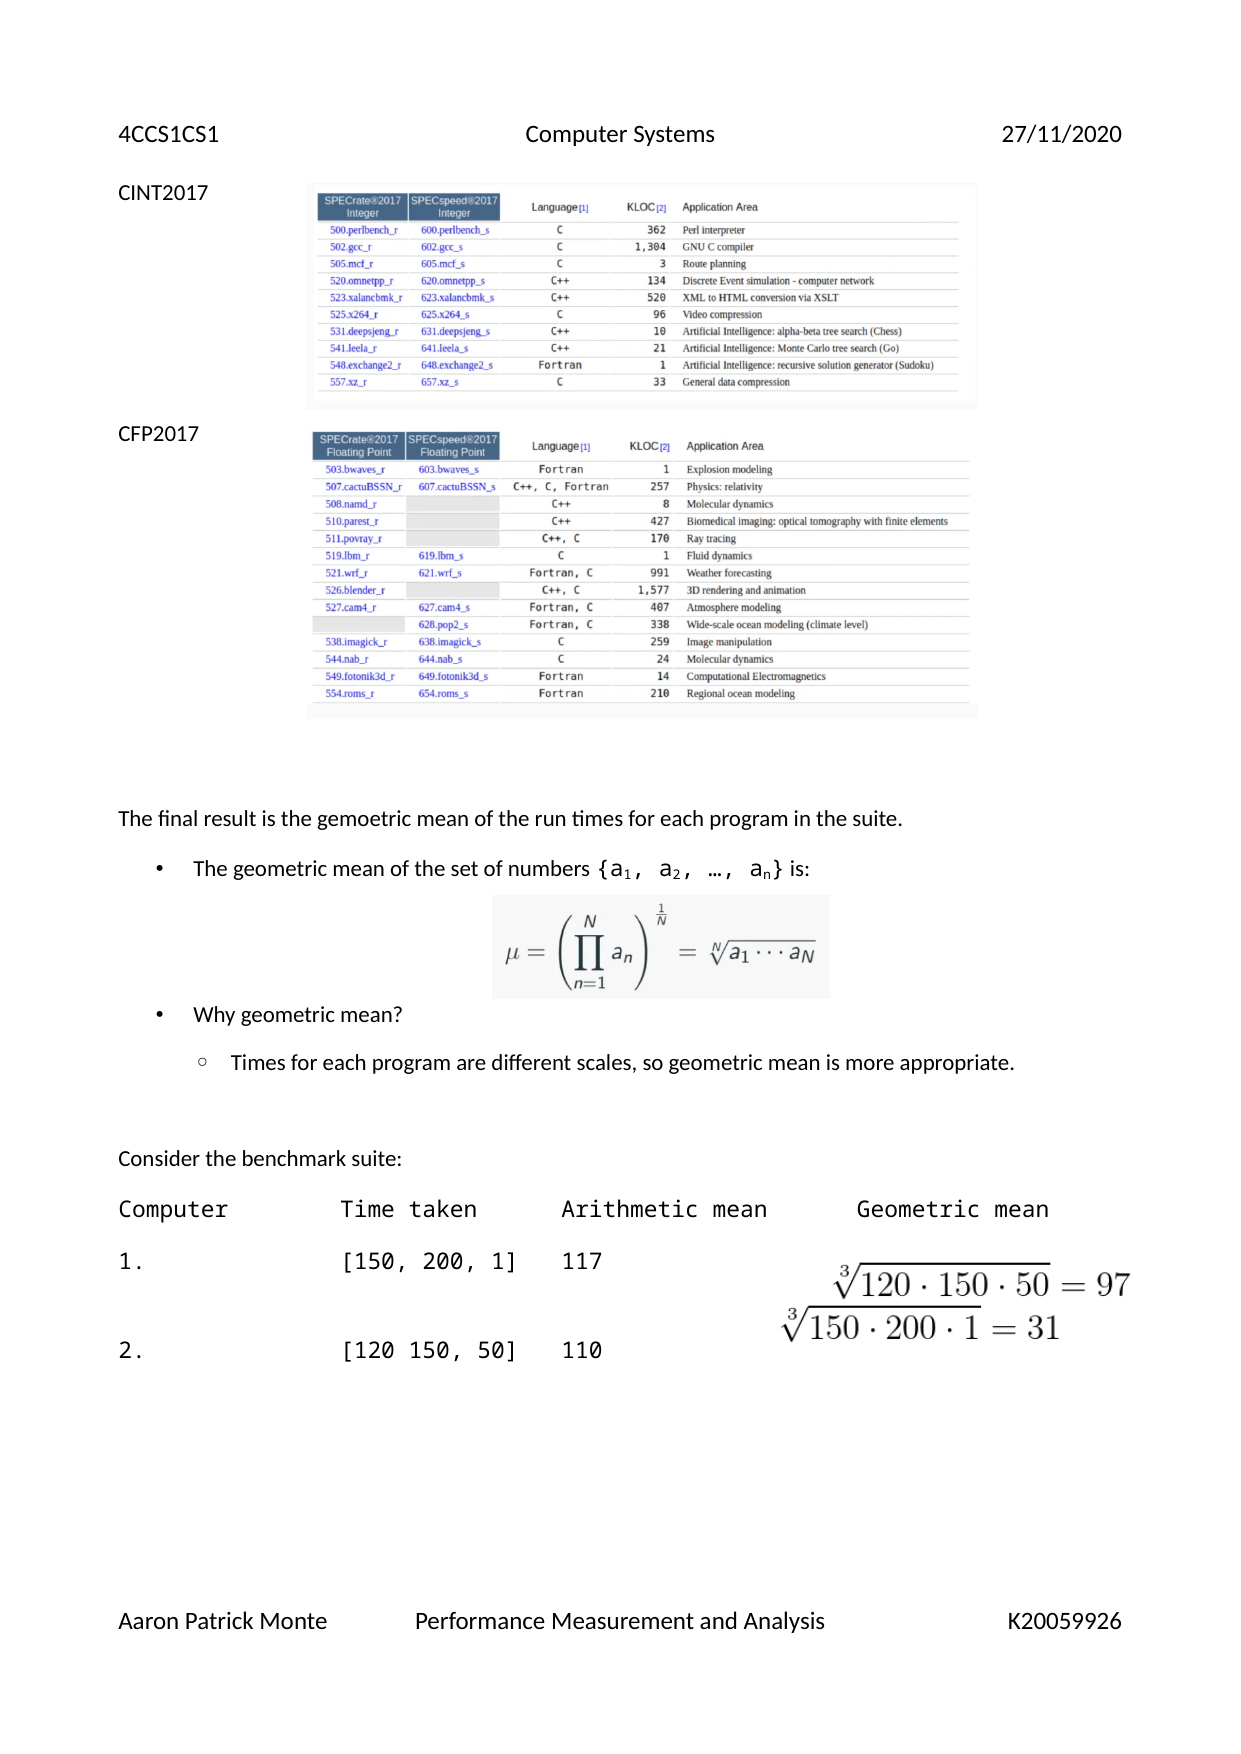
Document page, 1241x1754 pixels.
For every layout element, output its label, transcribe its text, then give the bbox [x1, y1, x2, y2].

list Why geometric mean? [156, 1000, 1122, 1028]
text CINT2017 [118, 178, 1122, 206]
picture [306, 426, 979, 719]
picture [306, 183, 978, 410]
text Computer Time taken Arithmetic mean Geometric mean [118, 1193, 1122, 1224]
list Times for each program are different scales, so geometric mean is more appropriate. [193, 1048, 1122, 1076]
picture [770, 1252, 1141, 1353]
list The geometric mean of the set of numbers {a1, a2, …, an} is: [156, 852, 1122, 883]
text 2. [120 150, 50] 110 [118, 1334, 1122, 1366]
text 1. [150, 200, 1] 117 [118, 1245, 1122, 1313]
picture [492, 895, 831, 999]
text The final result is the gemoetric mean of the run times for each program in the suite. [118, 804, 1122, 832]
text CFP2017 [118, 419, 1122, 447]
text Consider the benchmark suite: [118, 1144, 1122, 1173]
